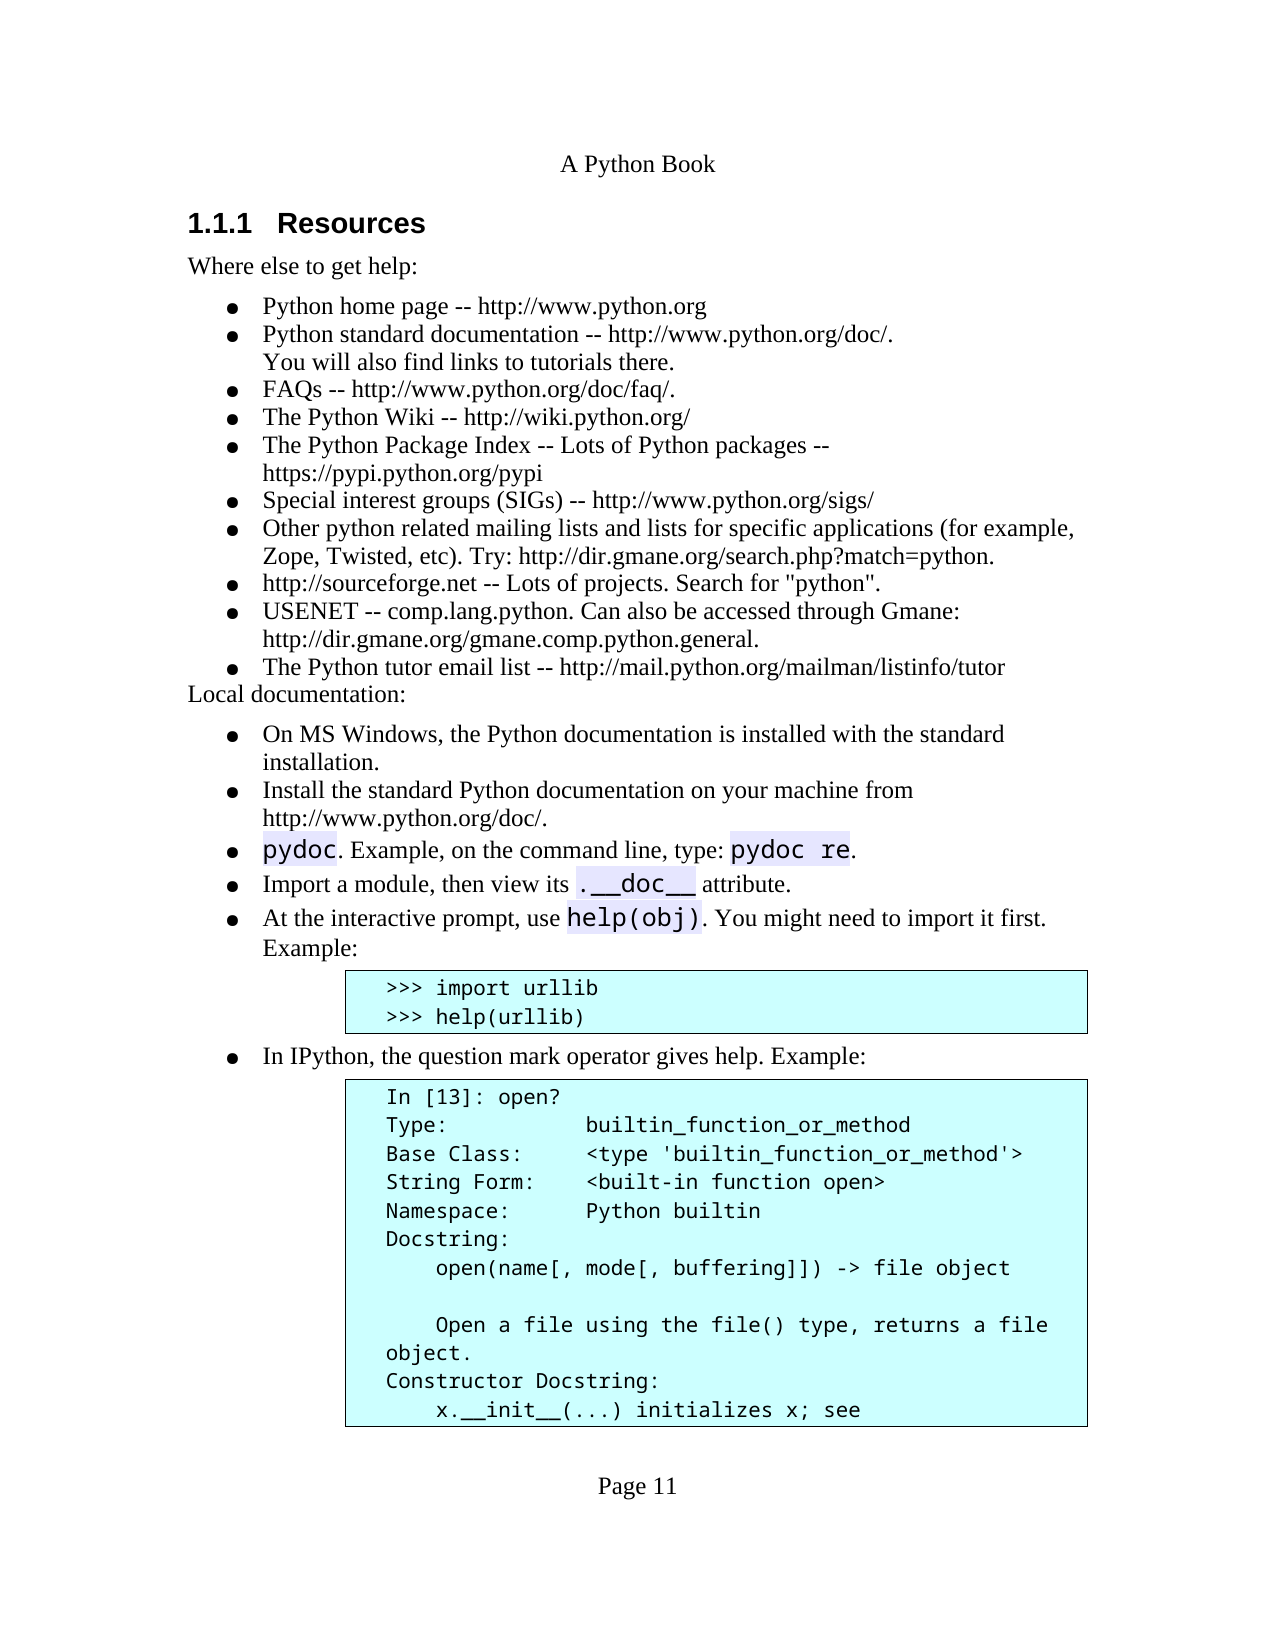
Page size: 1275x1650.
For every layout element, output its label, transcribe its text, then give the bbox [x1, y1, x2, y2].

list Python standard documentation -- http://www.python.org/doc/. [225, 320, 1087, 348]
list Special interest groups (SIGs) -- http://www.python.org/sigs/ [225, 486, 1087, 514]
list The Python Package Index -- Lots of Python packages -- https://pypi.python.org/pypi [225, 431, 1087, 486]
text Local documentation: [187, 680, 1087, 708]
list pydoc. Example, on the command line, type: pydoc re. [225, 831, 263, 866]
list USENET -- comp.lang.python. Can also be accessed through Gmane: http://dir.gmane.org/gmane.comp.python.general. [225, 597, 1087, 653]
list pydoc. Example, on the command line, type: pydoc re. [850, 831, 1087, 866]
list http://sourceforge.net -- Lots of projects. Search for "python". [225, 569, 1087, 597]
list In IPython, the question mark operator gives help. Example: [225, 1042, 1087, 1070]
list On MS Windows, the Python documentation is installed with the standard installation. [225, 721, 1087, 776]
list You will also find links to tutorials there. [225, 348, 1087, 376]
list In [13]: open? Type: builtin_function_or_method Base Class: <type 'builtin_function_or_method'> String Form: <built-in function open> Namespace: Python builtin Docstring: open(name[, mode[, buffering]]) -> file object Open a file using the file() type, returns a file object. Constructor Docstring: x.__init__(...) initializes x; see [346, 1080, 1087, 1426]
list The Python Wiki -- http://wiki.python.org/ [225, 403, 1087, 431]
list Python home page -- http://www.python.org [225, 292, 1087, 320]
list Import a module, then view its .__doc__ attribute. [225, 866, 576, 899]
list >>> import urllib >>> help(urllib) [346, 971, 1087, 1033]
list At the interactive prompt, use help(obj). You might need to import it first. Example: [225, 899, 1087, 961]
list The Python tutor email list -- http://mail.python.org/mailman/listinfo/tutor [225, 653, 1087, 680]
text Where else to get help: [187, 252, 1087, 280]
subtitle 1.1.1 Resources [187, 207, 1087, 240]
list Other python related mailing lists and lists for specific applications (for example, Zope, Twisted, etc). Try: http://dir.gmane.org/search.php?match=python. [225, 514, 1087, 569]
list Install the standard Python documentation on your machine from http://www.python.org/doc/. [225, 776, 1087, 831]
list FAQs -- http://www.python.org/doc/faq/. [225, 376, 1087, 403]
list Import a module, then view its .__doc__ attribute. [696, 866, 1087, 899]
list pydoc. Example, on the command line, type: pydoc re. [337, 831, 730, 866]
